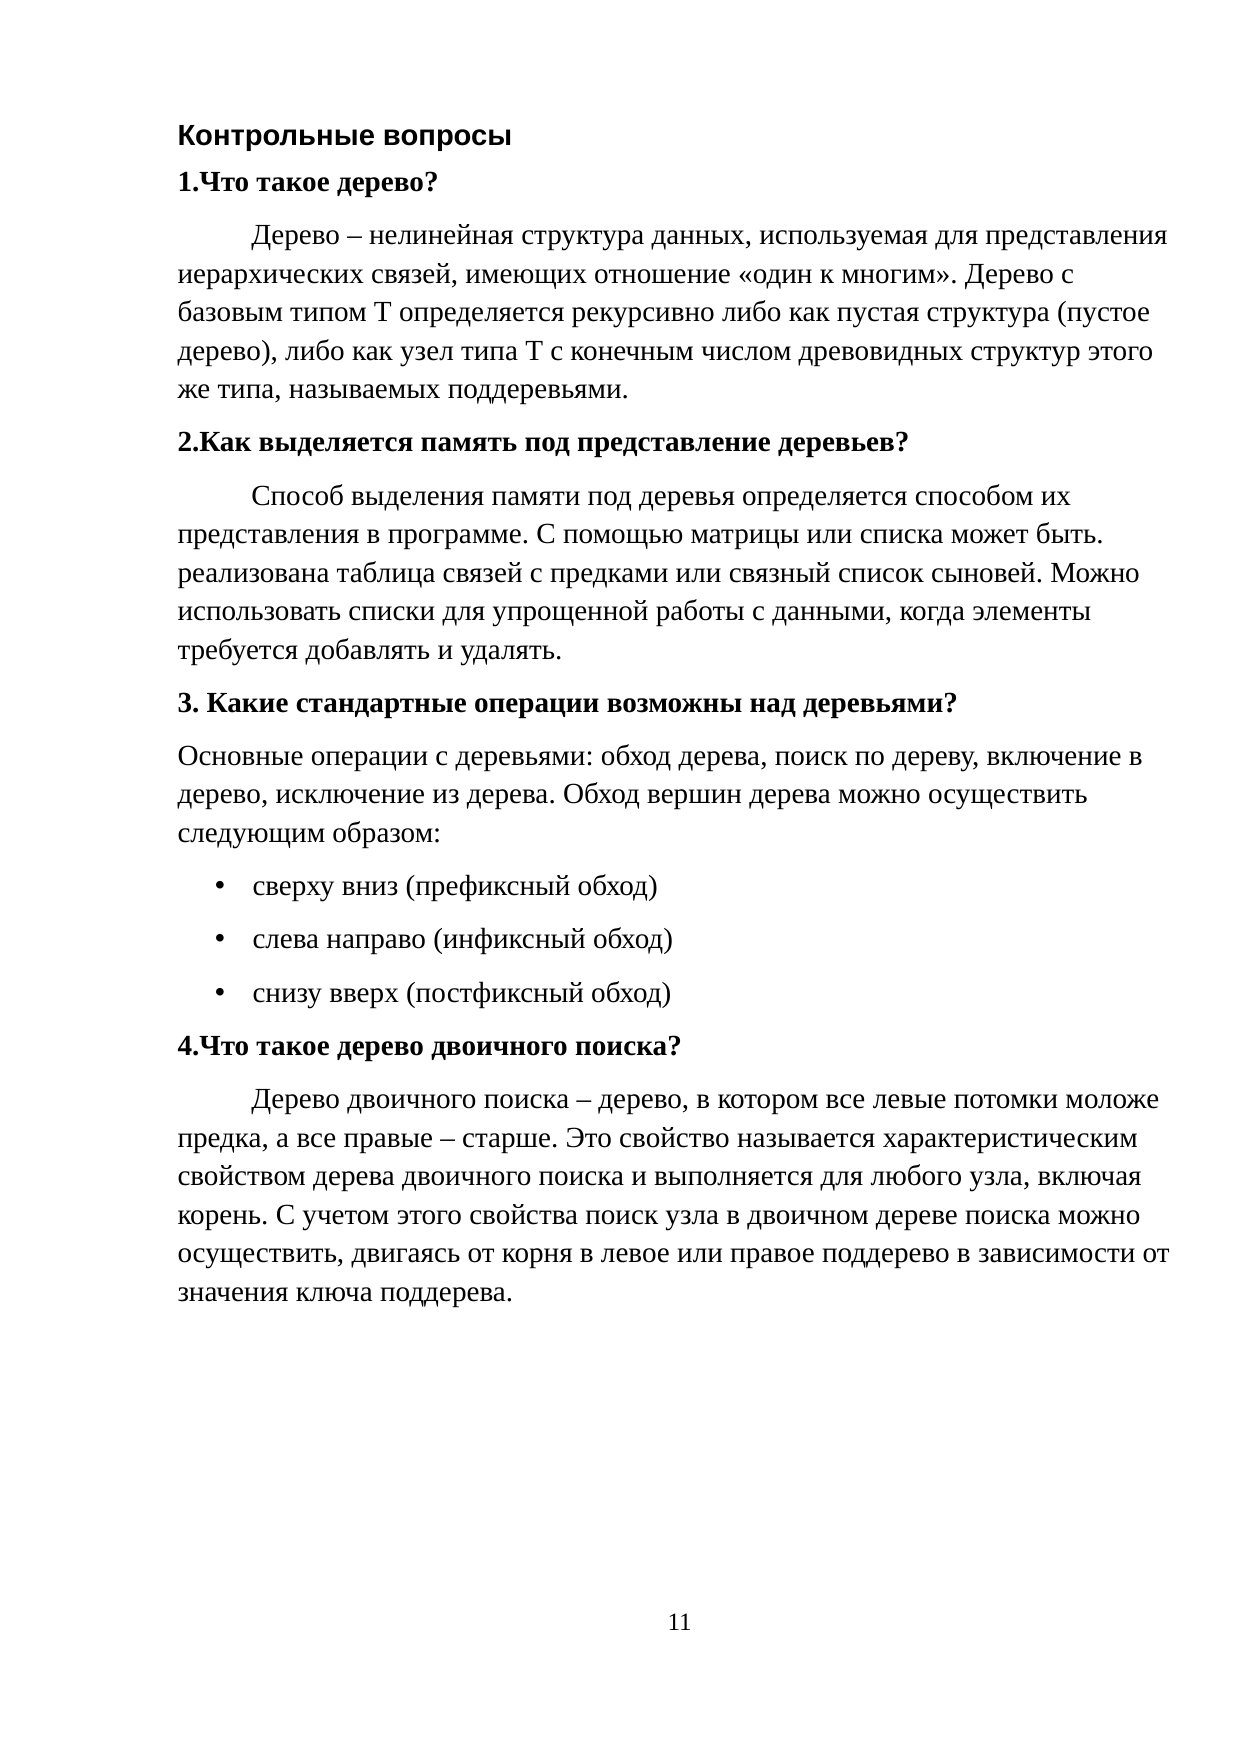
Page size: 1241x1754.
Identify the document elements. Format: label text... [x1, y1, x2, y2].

text 2.Как выделяется память под представление деревьев? [177, 424, 1181, 458]
text 4.Что такое дерево двоичного поиска? [177, 1028, 1181, 1062]
text 1.Что такое дерево? [177, 164, 1181, 198]
list снизу вверх (постфиксный обход) [215, 975, 1181, 1008]
list слева направо (инфиксный обход) [215, 922, 1181, 955]
text Основные операции с деревьями: обход дерева, поиск по дереву, включение в дерево, исключение из дерева. Обход вершин дерева можно осуществить следующим образом: [177, 738, 1181, 849]
subtitle Контрольные вопросы [177, 118, 1181, 152]
list сверху вниз (префиксный обход) [215, 868, 1181, 902]
text Способ выделения памяти под деревья определяется способом их представления в программе. C помощью матрицы или списка может быть. реализована таблица связей с предками или связный список сыновей. Можно использовать списки для упрощенной работы с данными, когда элементы требуется добавлять и удалять. [177, 478, 1181, 665]
text Дерево двоичного поиска – дерево, в котором все левые потомки моложе предка, а все правые – старше. Это свойство называется характеристическим свойством дерева двоичного поиска и выполняется для любого узла, включая корень. С учетом этого свойства поиск узла в двоичном дереве поиска можно осуществить, двигаясь от корня в левое или правое поддерево в зависимости от значения ключа поддерева. [177, 1081, 1181, 1307]
text Дерево – нелинейная структура данных, используемая для представления иерархических связей, имеющих отношение «один к многим». Дерево с базовым типом Т определяется рекурсивно либо как пустая структура (пустое дерево), либо как узел типа Т с конечным числом древовидных структур этого же типа, называемых поддеревьями. [177, 217, 1181, 405]
text 3. Какие стандартные операции возможны над деревьями? [177, 685, 1181, 718]
